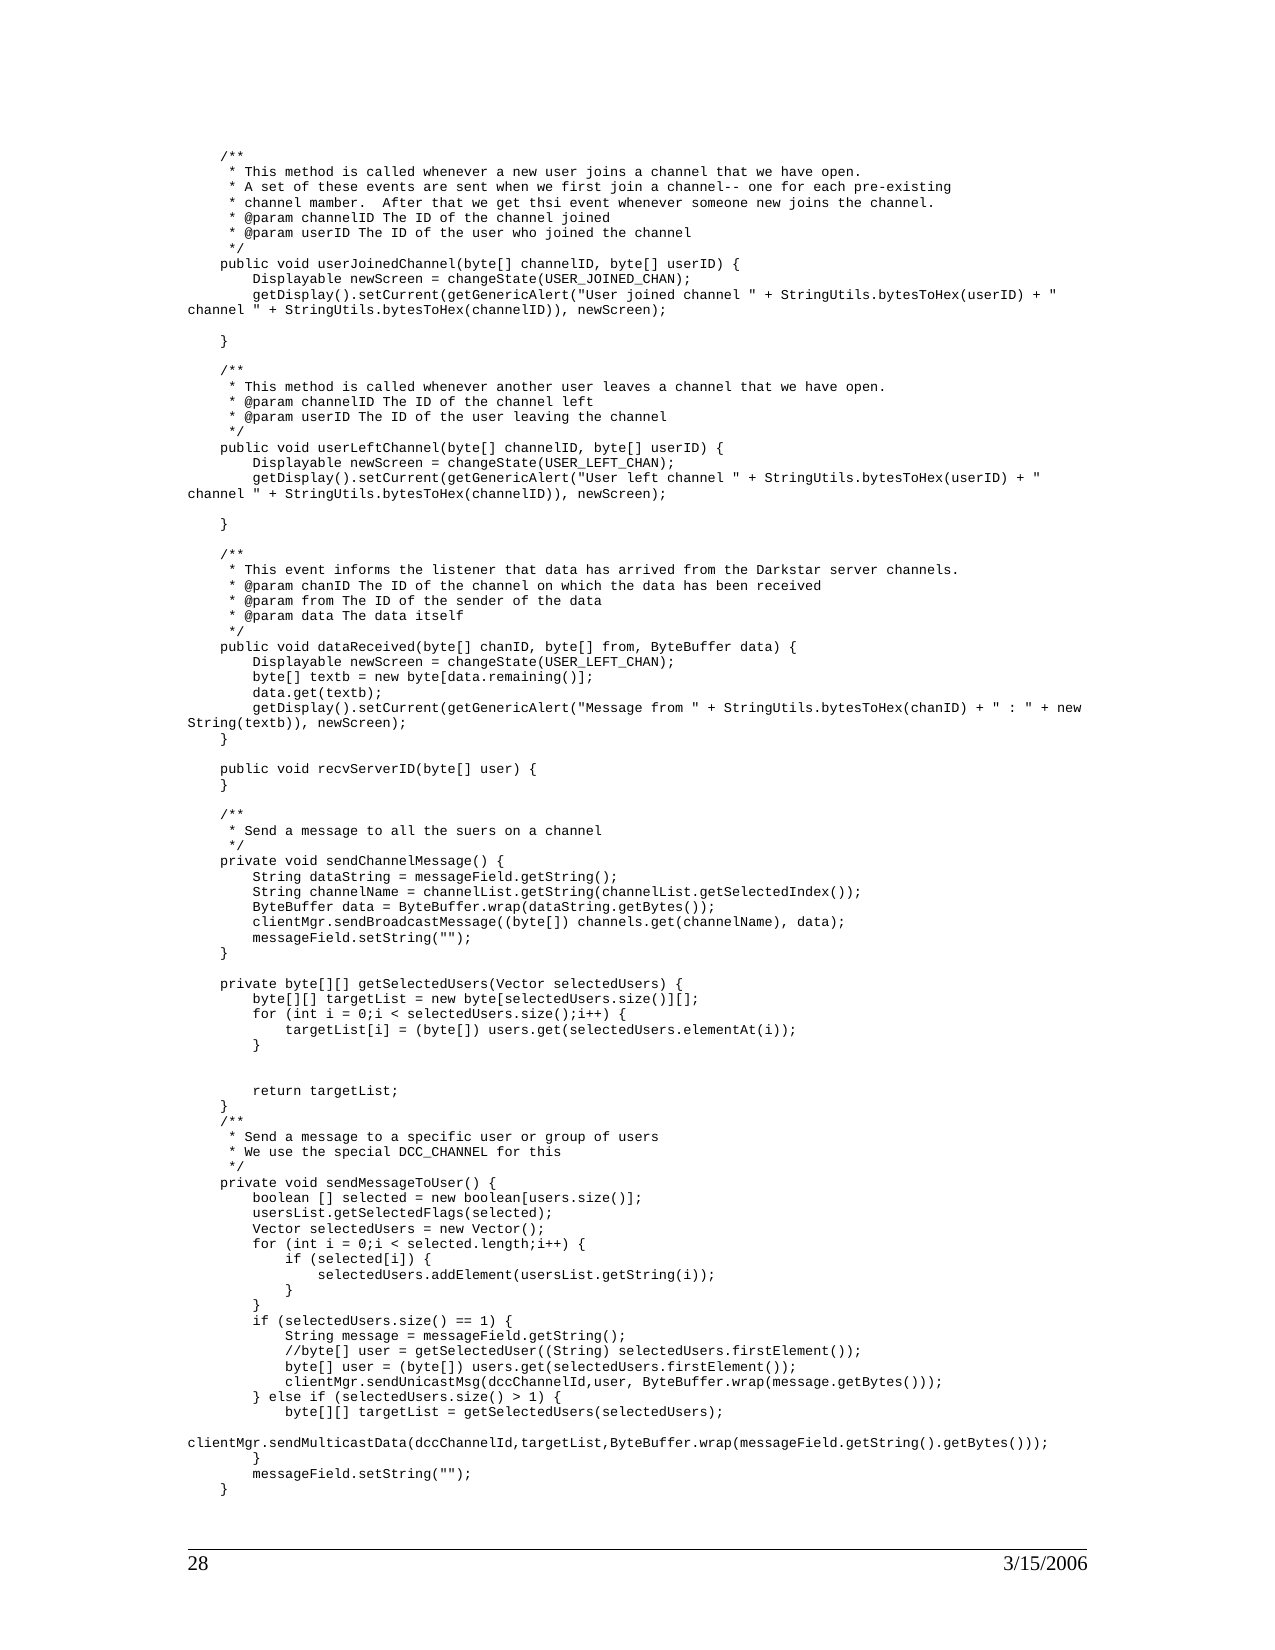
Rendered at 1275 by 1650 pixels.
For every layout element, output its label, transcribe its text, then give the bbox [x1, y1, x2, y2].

text //byte[] user = getSelectedUser((String) selectedUsers.firstElement()); [187, 1344, 1087, 1360]
text * channel mamber. After that we get thsi event whenever someone new joins the channel. [187, 196, 1087, 211]
text } [187, 517, 1087, 533]
text } [187, 1038, 1087, 1053]
text */ [187, 1161, 1087, 1176]
text Displayable newScreen = changeState(USER_LEFT_CHAN); [187, 655, 1087, 671]
text /** [187, 548, 1087, 563]
text } [187, 732, 1087, 747]
text selectedUsers.addElement(usersList.getString(i)); [187, 1268, 1087, 1283]
text * @param from The ID of the sender of the data [187, 594, 1087, 609]
text Displayable newScreen = changeState(USER_JOINED_CHAN); [187, 272, 1087, 288]
text * @param data The data itself [187, 609, 1087, 625]
text byte[][] targetList = getSelectedUsers(selectedUsers); [187, 1406, 1087, 1421]
text /** [187, 150, 1087, 165]
text * This method is called whenever a new user joins a channel that we have open. [187, 165, 1087, 181]
text boolean [] selected = new boolean[users.size()]; [187, 1191, 1087, 1207]
text if (selected[i]) { [187, 1252, 1087, 1268]
text public void recvServerID(byte[] user) { [187, 762, 1087, 778]
text byte[] textb = new byte[data.remaining()]; [187, 671, 1087, 686]
text } [187, 1283, 1087, 1298]
text */ [187, 242, 1087, 257]
text data.get(textb); [187, 686, 1087, 701]
text usersList.getSelectedFlags(selected); [187, 1207, 1087, 1222]
text * This method is called whenever another user leaves a channel that we have open. [187, 380, 1087, 395]
text getDisplay().setCurrent(getGenericAlert("User joined channel " + StringUtils.bytesToHex(userID) + " channel " + StringUtils.bytesToHex(channelID)), newScreen); [187, 288, 1087, 318]
text } [187, 1298, 1087, 1314]
text for (int i = 0;i < selected.length;i++) { [187, 1237, 1087, 1252]
text messageField.setString(""); [187, 1467, 1087, 1482]
text */ [187, 625, 1087, 640]
text } else if (selectedUsers.size() > 1) { [187, 1390, 1087, 1406]
text } [187, 778, 1087, 793]
text getDisplay().setCurrent(getGenericAlert("Message from " + StringUtils.bytesToHex(chanID) + " : " + new String(textb)), newScreen); [187, 701, 1087, 732]
text String message = messageField.getString(); [187, 1329, 1087, 1344]
text private byte[][] getSelectedUsers(Vector selectedUsers) { [187, 977, 1087, 992]
text * @param channelID The ID of the channel left [187, 395, 1087, 410]
text /** [187, 1115, 1087, 1130]
text private void sendChannelMessage() { [187, 854, 1087, 870]
text * Send a message to all the suers on a channel [187, 824, 1087, 839]
text } [187, 1452, 1087, 1467]
text } [187, 334, 1087, 349]
text } [187, 946, 1087, 962]
text * @param channelID The ID of the channel joined [187, 211, 1087, 227]
text String channelName = channelList.getString(channelList.getSelectedIndex()); [187, 885, 1087, 900]
text clientMgr.sendUnicastMsg(dccChannelId,user, ByteBuffer.wrap(message.getBytes())); [187, 1375, 1087, 1390]
text targetList[i] = (byte[]) users.get(selectedUsers.elementAt(i)); [187, 1023, 1087, 1038]
text * We use the special DCC_CHANNEL for this [187, 1145, 1087, 1161]
text */ [187, 426, 1087, 441]
text /** [187, 808, 1087, 824]
text clientMgr.sendMulticastData(dccChannelId,targetList,ByteBuffer.wrap(messageField.getString().getBytes())); [187, 1421, 1087, 1452]
text */ [187, 839, 1087, 854]
text * @param userID The ID of the user leaving the channel [187, 410, 1087, 426]
text for (int i = 0;i < selectedUsers.size();i++) { [187, 1007, 1087, 1023]
text * @param userID The ID of the user who joined the channel [187, 227, 1087, 242]
text Vector selectedUsers = new Vector(); [187, 1222, 1087, 1237]
text } [187, 1099, 1087, 1115]
text * This event informs the listener that data has arrived from the Darkstar server channels. [187, 563, 1087, 579]
text byte[] user = (byte[]) users.get(selectedUsers.firstElement()); [187, 1360, 1087, 1375]
text byte[][] targetList = new byte[selectedUsers.size()][]; [187, 992, 1087, 1007]
text String dataString = messageField.getString(); [187, 870, 1087, 885]
text messageField.setString(""); [187, 931, 1087, 946]
text public void userLeftChannel(byte[] channelID, byte[] userID) { [187, 441, 1087, 456]
text /** [187, 364, 1087, 380]
text return targetList; [187, 1084, 1087, 1099]
text } [187, 1482, 1087, 1497]
text clientMgr.sendBroadcastMessage((byte[]) channels.get(channelName), data); [187, 916, 1087, 931]
text * A set of these events are sent when we first join a channel-- one for each pre-existing [187, 181, 1087, 196]
text public void dataReceived(byte[] chanID, byte[] from, ByteBuffer data) { [187, 640, 1087, 655]
text Displayable newScreen = changeState(USER_LEFT_CHAN); [187, 456, 1087, 472]
text public void userJoinedChannel(byte[] channelID, byte[] userID) { [187, 257, 1087, 272]
text if (selectedUsers.size() == 1) { [187, 1314, 1087, 1329]
text * Send a message to a specific user or group of users [187, 1130, 1087, 1145]
text getDisplay().setCurrent(getGenericAlert("User left channel " + StringUtils.bytesToHex(userID) + " channel " + StringUtils.bytesToHex(channelID)), newScreen); [187, 472, 1087, 502]
text * @param chanID The ID of the channel on which the data has been received [187, 579, 1087, 594]
text ByteBuffer data = ByteBuffer.wrap(dataString.getBytes()); [187, 900, 1087, 916]
text private void sendMessageToUser() { [187, 1176, 1087, 1191]
